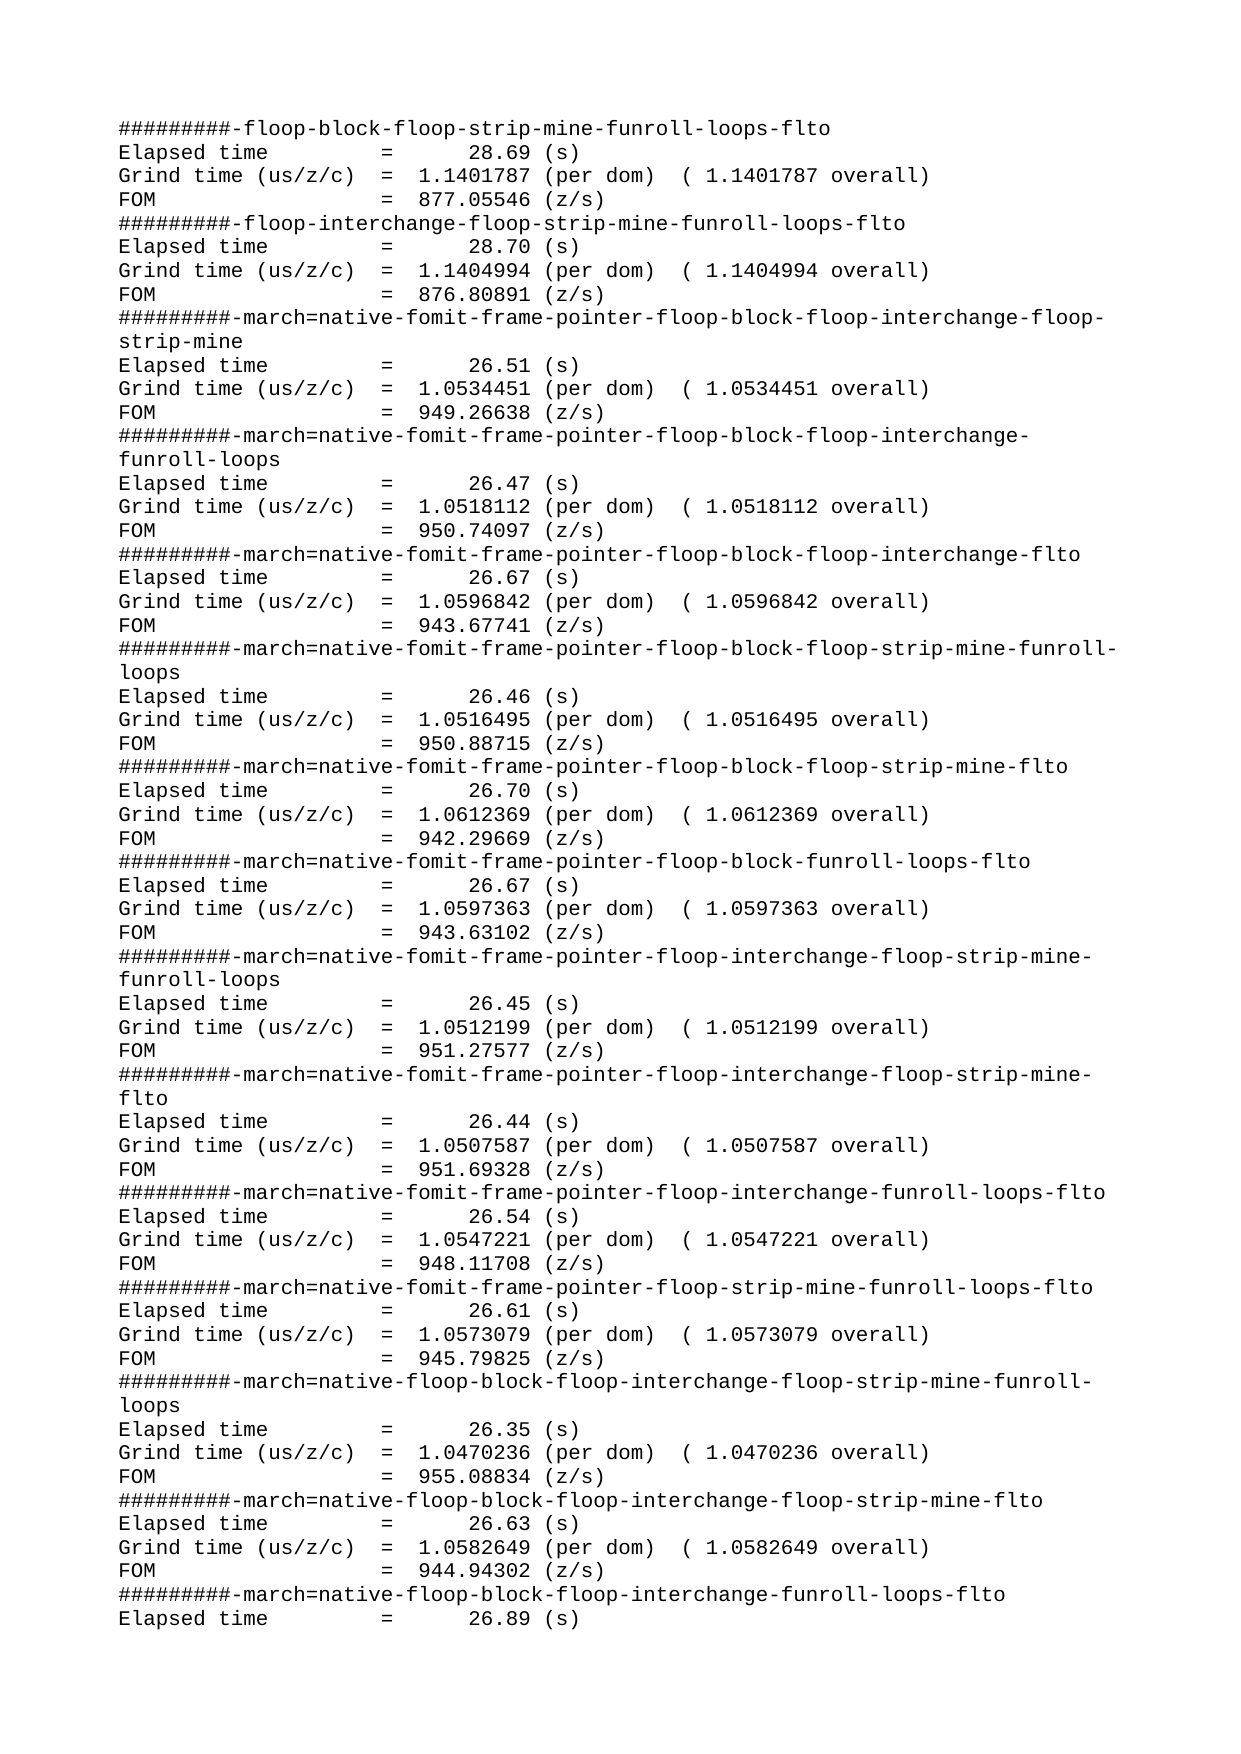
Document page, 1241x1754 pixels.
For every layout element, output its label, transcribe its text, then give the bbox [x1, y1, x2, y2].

text Grind time (us/z/c) = 1.0534451 (per dom) ( 1.0534451 overall) [118, 378, 1122, 402]
text Elapsed time = 26.67 (s) [118, 567, 1122, 591]
text #########-march=native-fomit-frame-pointer-floop-interchange-floop-strip-mine-funroll-loops [118, 946, 1122, 993]
text #########-march=native-fomit-frame-pointer-floop-block-floop-interchange-floop-strip-mine [118, 307, 1122, 354]
text #########-march=native-fomit-frame-pointer-floop-block-funroll-loops-flto [118, 851, 1122, 875]
text Elapsed time = 26.47 (s) [118, 473, 1122, 496]
text Elapsed time = 26.70 (s) [118, 780, 1122, 804]
text Elapsed time = 26.61 (s) [118, 1300, 1122, 1324]
text Grind time (us/z/c) = 1.0512199 (per dom) ( 1.0512199 overall) [118, 1017, 1122, 1040]
text Elapsed time = 26.89 (s) [118, 1608, 1122, 1631]
text Elapsed time = 28.69 (s) [118, 142, 1122, 165]
text Grind time (us/z/c) = 1.0518112 (per dom) ( 1.0518112 overall) [118, 496, 1122, 520]
text Grind time (us/z/c) = 1.0582649 (per dom) ( 1.0582649 overall) [118, 1537, 1122, 1561]
text Elapsed time = 26.51 (s) [118, 354, 1122, 378]
text #########-march=native-fomit-frame-pointer-floop-block-floop-strip-mine-funroll-loops [118, 638, 1122, 686]
text Grind time (us/z/c) = 1.0470236 (per dom) ( 1.0470236 overall) [118, 1442, 1122, 1466]
text Grind time (us/z/c) = 1.0573079 (per dom) ( 1.0573079 overall) [118, 1324, 1122, 1348]
text Elapsed time = 26.45 (s) [118, 993, 1122, 1017]
text #########-march=native-fomit-frame-pointer-floop-block-floop-interchange-funroll-loops [118, 426, 1122, 473]
text Elapsed time = 26.63 (s) [118, 1513, 1122, 1537]
text #########-march=native-fomit-frame-pointer-floop-strip-mine-funroll-loops-flto [118, 1277, 1122, 1300]
text #########-march=native-floop-block-floop-interchange-floop-strip-mine-flto [118, 1489, 1122, 1513]
text FOM = 950.88715 (z/s) [118, 733, 1122, 757]
text #########-march=native-floop-block-floop-interchange-floop-strip-mine-funroll-loops [118, 1371, 1122, 1419]
text FOM = 951.27577 (z/s) [118, 1040, 1122, 1064]
text #########-floop-interchange-floop-strip-mine-funroll-loops-flto [118, 213, 1122, 236]
text FOM = 950.74097 (z/s) [118, 520, 1122, 544]
text Grind time (us/z/c) = 1.1404994 (per dom) ( 1.1404994 overall) [118, 260, 1122, 284]
text Elapsed time = 26.67 (s) [118, 875, 1122, 898]
text #########-march=native-floop-block-floop-interchange-funroll-loops-flto [118, 1584, 1122, 1608]
text Grind time (us/z/c) = 1.0516495 (per dom) ( 1.0516495 overall) [118, 709, 1122, 733]
text FOM = 942.29669 (z/s) [118, 827, 1122, 851]
text Elapsed time = 26.54 (s) [118, 1206, 1122, 1229]
text Grind time (us/z/c) = 1.0507587 (per dom) ( 1.0507587 overall) [118, 1135, 1122, 1158]
text FOM = 945.79825 (z/s) [118, 1348, 1122, 1371]
text FOM = 943.67741 (z/s) [118, 615, 1122, 638]
text #########-march=native-fomit-frame-pointer-floop-block-floop-strip-mine-flto [118, 757, 1122, 780]
text #########-march=native-fomit-frame-pointer-floop-interchange-funroll-loops-flto [118, 1182, 1122, 1206]
text Elapsed time = 26.44 (s) [118, 1111, 1122, 1135]
text Grind time (us/z/c) = 1.1401787 (per dom) ( 1.1401787 overall) [118, 165, 1122, 189]
text Grind time (us/z/c) = 1.0547221 (per dom) ( 1.0547221 overall) [118, 1229, 1122, 1253]
text FOM = 943.63102 (z/s) [118, 922, 1122, 946]
text FOM = 949.26638 (z/s) [118, 402, 1122, 426]
text Grind time (us/z/c) = 1.0596842 (per dom) ( 1.0596842 overall) [118, 591, 1122, 615]
text Grind time (us/z/c) = 1.0612369 (per dom) ( 1.0612369 overall) [118, 804, 1122, 827]
text Elapsed time = 28.70 (s) [118, 236, 1122, 260]
text FOM = 876.80891 (z/s) [118, 284, 1122, 307]
text Elapsed time = 26.35 (s) [118, 1419, 1122, 1442]
text Grind time (us/z/c) = 1.0597363 (per dom) ( 1.0597363 overall) [118, 898, 1122, 922]
text Elapsed time = 26.46 (s) [118, 686, 1122, 709]
text #########-march=native-fomit-frame-pointer-floop-block-floop-interchange-flto [118, 544, 1122, 567]
text FOM = 948.11708 (z/s) [118, 1253, 1122, 1277]
text FOM = 877.05546 (z/s) [118, 189, 1122, 213]
text #########-march=native-fomit-frame-pointer-floop-interchange-floop-strip-mine-flto [118, 1064, 1122, 1111]
text FOM = 944.94302 (z/s) [118, 1561, 1122, 1584]
text FOM = 951.69328 (z/s) [118, 1158, 1122, 1182]
text FOM = 955.08834 (z/s) [118, 1466, 1122, 1489]
text #########-floop-block-floop-strip-mine-funroll-loops-flto [118, 118, 1122, 142]
